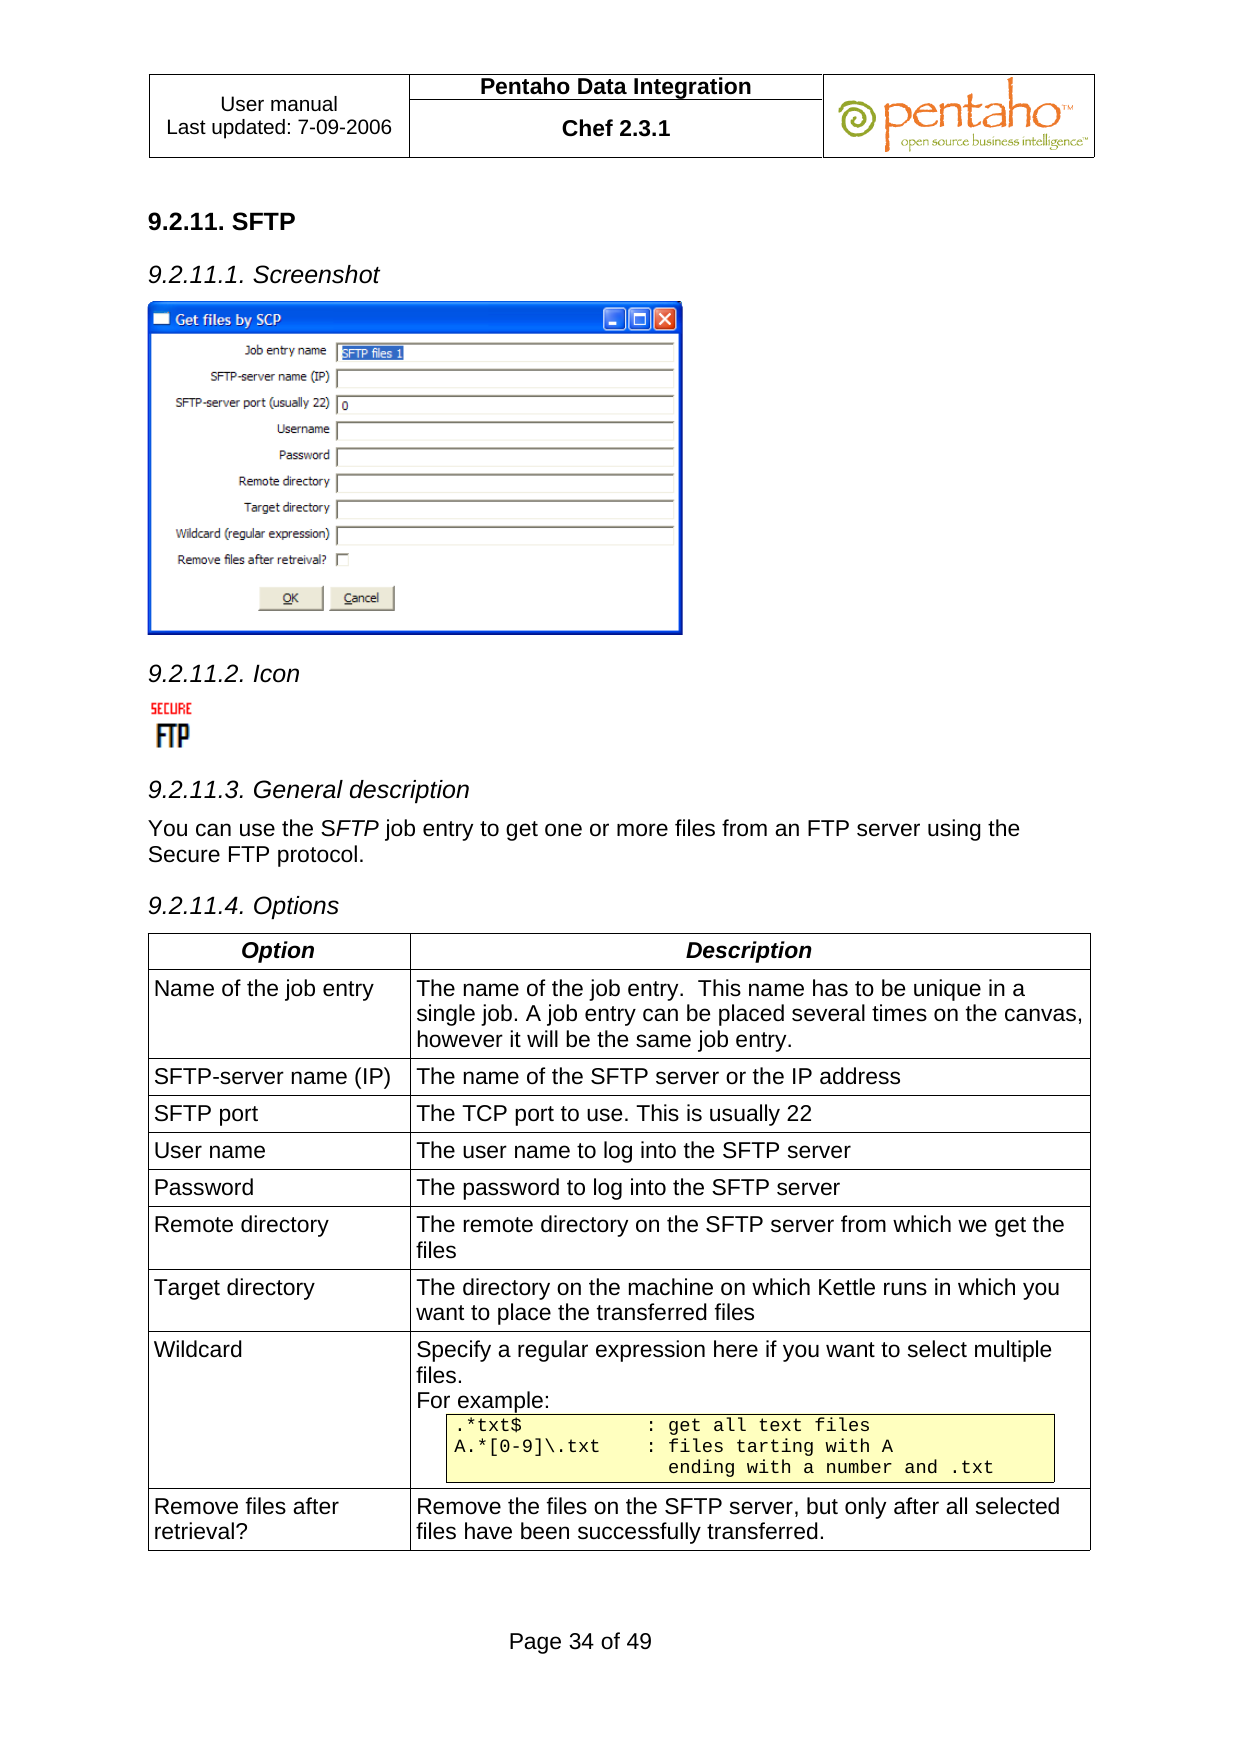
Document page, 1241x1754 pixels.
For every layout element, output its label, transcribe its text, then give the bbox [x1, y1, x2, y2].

subtitle Icon [148, 660, 1092, 688]
table_cell SFTP port [149, 1096, 410, 1132]
picture [147, 301, 683, 635]
table_cell The name of the job entry. This name has to be unique in a single job. A job entry can be placed several times on the canvas, however it will be the same job entry. [411, 970, 1090, 1058]
table_cell Wildcard [149, 1332, 410, 1488]
table_cell SFTP-server name (IP) [149, 1059, 410, 1095]
table_cell User name [149, 1133, 410, 1169]
table_cell Remote directory [149, 1207, 410, 1269]
subtitle General description [148, 775, 1092, 803]
table_cell The TCP port to use. This is usually 22 [411, 1096, 1090, 1132]
table_cell Name of the job entry [149, 970, 410, 1058]
subtitle Screenshot [148, 261, 1092, 289]
table_cell Remove the files on the SFTP server, but only after all selected files have been successfully transferred. [411, 1489, 1090, 1550]
subtitle Options [148, 892, 1092, 920]
table_cell The user name to log into the SFTP server [411, 1133, 1090, 1169]
table_cell Password [149, 1170, 410, 1206]
subtitle SFTP [148, 208, 1092, 236]
table_cell Specify a regular expression here if you want to select multiple files. For example: .*txt$ : get all text files A.*[0-9]\.txt : files tarting with A ending with a number and .txt [411, 1332, 1090, 1488]
table_cell The name of the SFTP server or the IP address [411, 1059, 1090, 1095]
table_cell The password to log into the SFTP server [411, 1170, 1090, 1206]
text You can use the SFTP job entry to get one or more files from an FTP server using the Secure FTP protocol. [148, 816, 1092, 867]
table_cell Remove files after retrieval? [149, 1489, 410, 1550]
table_cell The remote directory on the SFTP server from which we get the files [411, 1207, 1090, 1269]
table_cell Target directory [149, 1270, 410, 1331]
table_header Description [411, 934, 1090, 969]
picture [147, 700, 198, 751]
table_header Option [149, 934, 410, 969]
table_cell The directory on the machine on which Kettle runs in which you want to place the transferred files [411, 1270, 1090, 1331]
